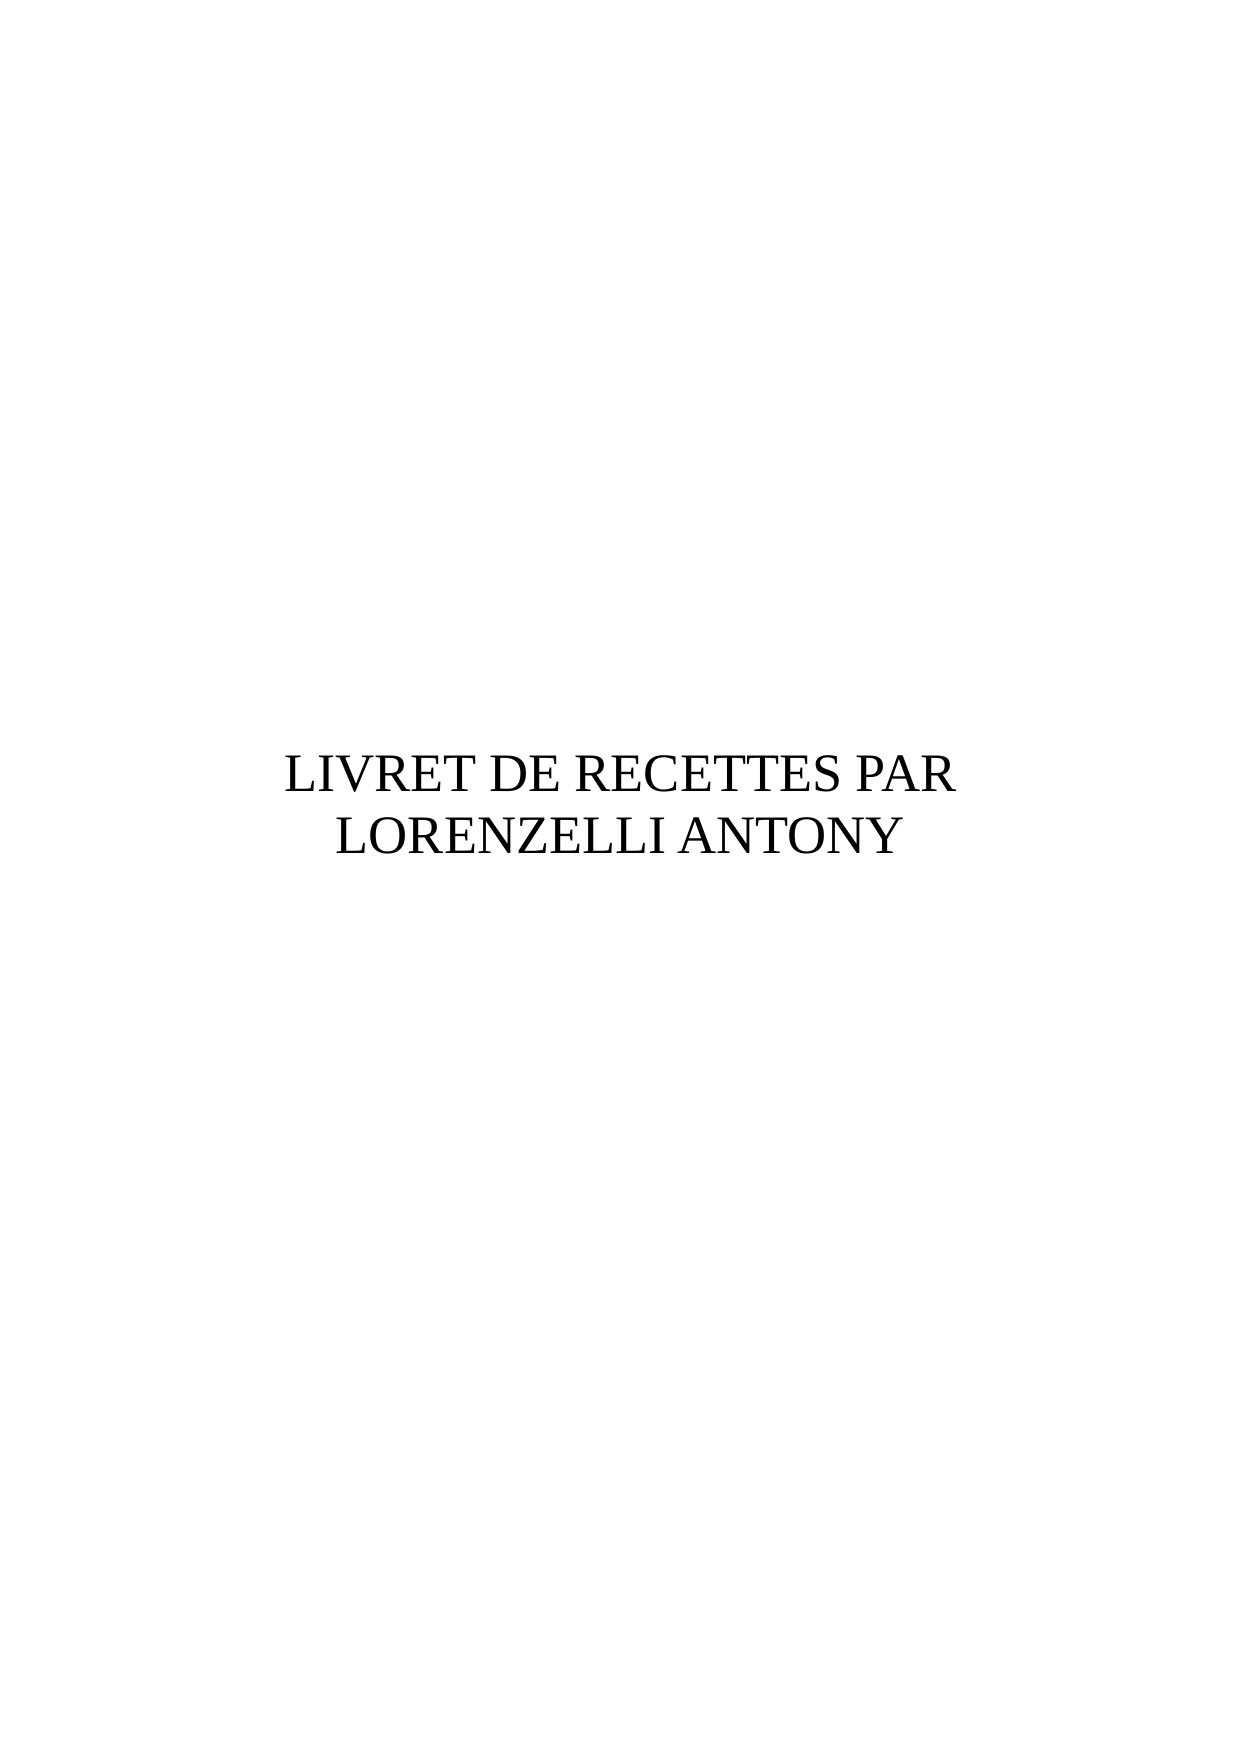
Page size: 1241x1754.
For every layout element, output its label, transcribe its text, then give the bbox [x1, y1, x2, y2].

text LIVRET DE RECETTES PAR LORENZELLI ANTONY [118, 741, 1122, 866]
